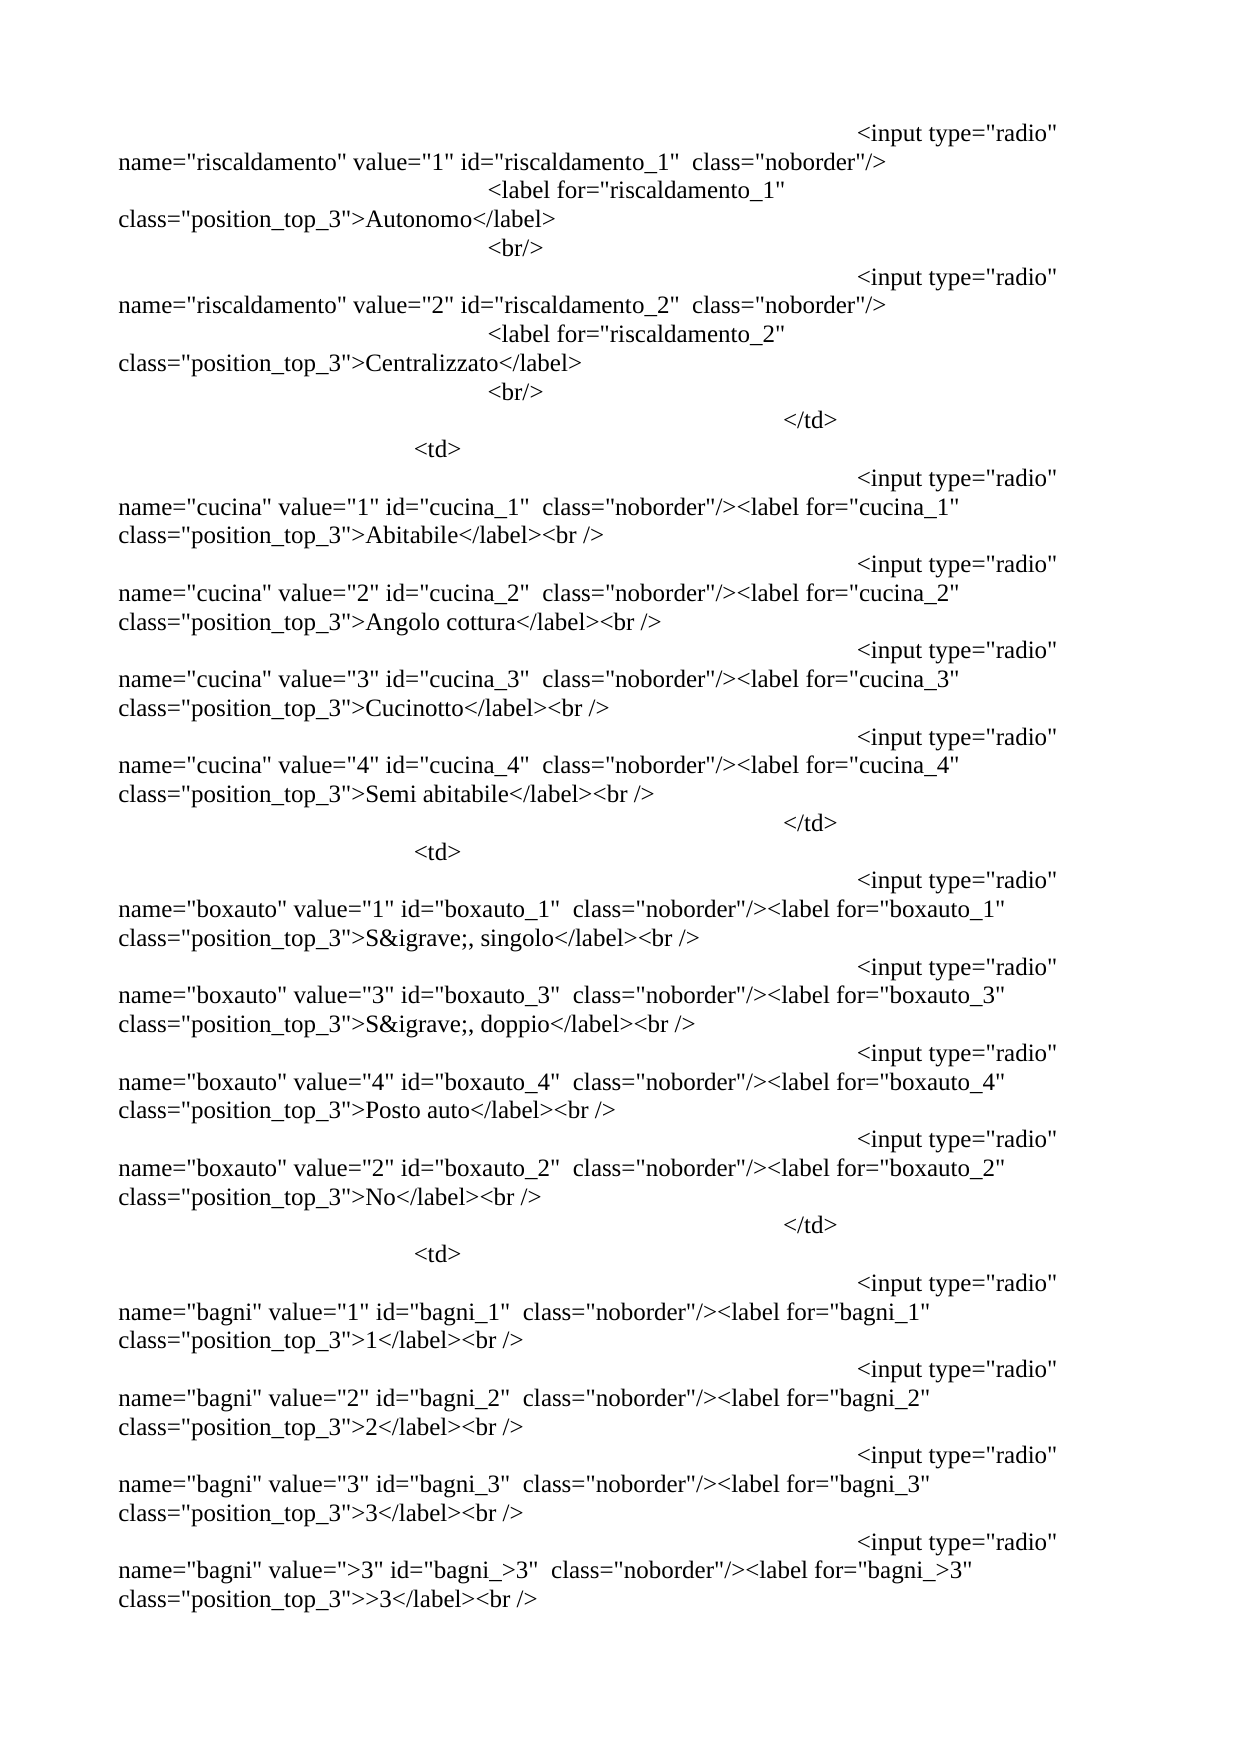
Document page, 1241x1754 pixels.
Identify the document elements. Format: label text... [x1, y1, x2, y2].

text <input type="radio" name="riscaldamento" value="1" id="riscaldamento_1" class="noborder"/> <label for="riscaldamento_1" class="position_top_3">Autonomo</label> <br/> <input type="radio" name="riscaldamento" value="2" id="riscaldamento_2" class="noborder"/> <label for="riscaldamento_2" class="position_top_3">Centralizzato</label> <br/> </td> <td> <input type="radio" name="cucina" value="1" id="cucina_1" class="noborder"/><label for="cucina_1" class="position_top_3">Abitabile</label><br /> <input type="radio" name="cucina" value="2" id="cucina_2" class="noborder"/><label for="cucina_2" class="position_top_3">Angolo cottura</label><br /> <input type="radio" name="cucina" value="3" id="cucina_3" class="noborder"/><label for="cucina_3" class="position_top_3">Cucinotto</label><br /> <input type="radio" name="cucina" value="4" id="cucina_4" class="noborder"/><label for="cucina_4" class="position_top_3">Semi abitabile</label><br /> </td> <td> <input type="radio" name="boxauto" value="1" id="boxauto_1" class="noborder"/><label for="boxauto_1" class="position_top_3">S&igrave;, singolo</label><br /> <input type="radio" name="boxauto" value="3" id="boxauto_3" class="noborder"/><label for="boxauto_3" class="position_top_3">S&igrave;, doppio</label><br /> <input type="radio" name="boxauto" value="4" id="boxauto_4" class="noborder"/><label for="boxauto_4" class="position_top_3">Posto auto</label><br /> <input type="radio" name="boxauto" value="2" id="boxauto_2" class="noborder"/><label for="boxauto_2" class="position_top_3">No</label><br /> </td> <td> <input type="radio" name="bagni" value="1" id="bagni_1" class="noborder"/><label for="bagni_1" class="position_top_3">1</label><br /> <input type="radio" name="bagni" value="2" id="bagni_2" class="noborder"/><label for="bagni_2" class="position_top_3">2</label><br /> <input type="radio" name="bagni" value="3" id="bagni_3" class="noborder"/><label for="bagni_3" class="position_top_3">3</label><br /> <input type="radio" name="bagni" value=">3" id="bagni_>3" class="noborder"/><label for="bagni_>3" class="position_top_3">>3</label><br /> [118, 118, 1122, 1613]
